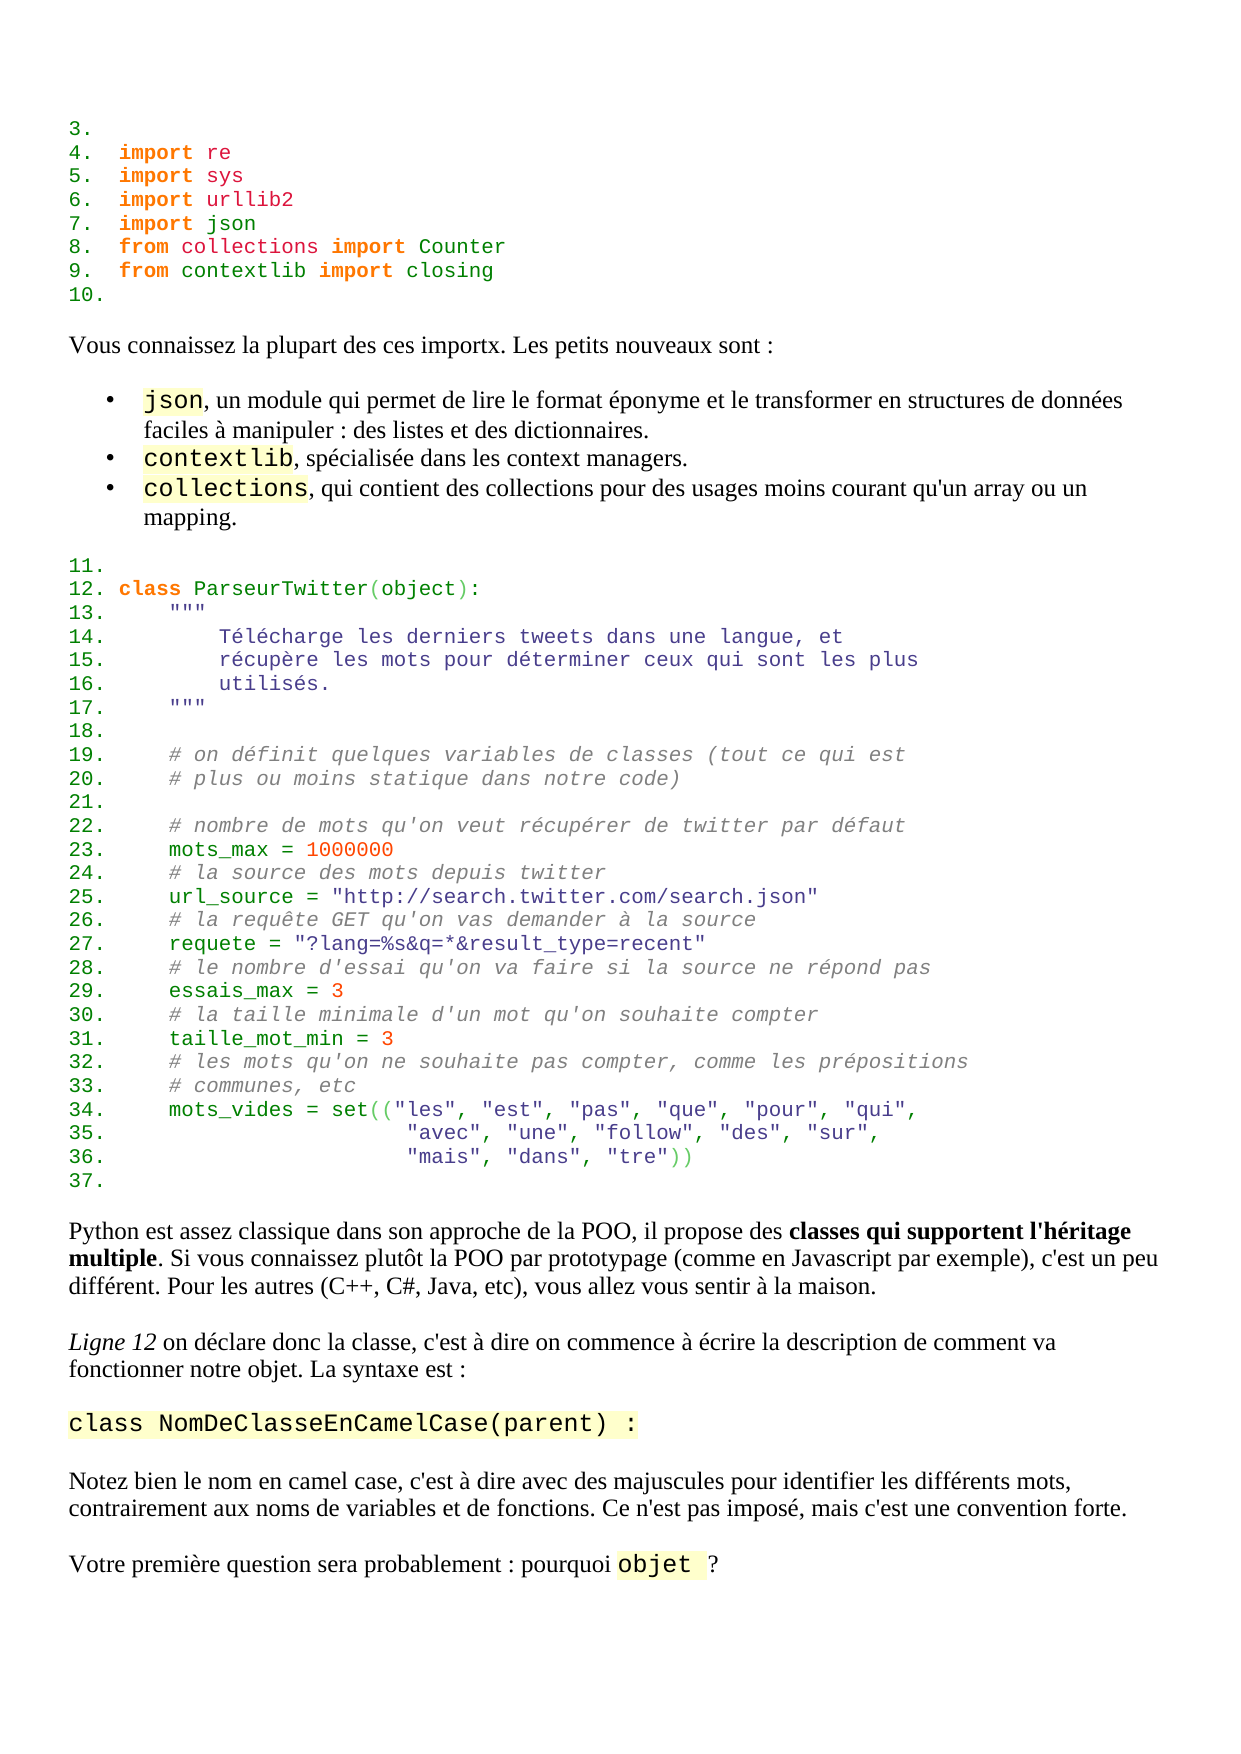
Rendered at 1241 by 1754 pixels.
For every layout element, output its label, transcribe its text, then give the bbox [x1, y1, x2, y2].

list url_source = "http://search.twitter.com/search.json" [68, 886, 1177, 909]
list taille_mot_min = 3 [68, 1028, 1177, 1051]
list import urllib2 [68, 189, 1177, 213]
list import sys [68, 165, 1177, 189]
text Vous connaissez la plupart des ces importx. Les petits nouveaux sont : [68, 331, 1177, 359]
list # plus ou moins statique dans notre code) [68, 768, 1177, 791]
list import json [68, 213, 1177, 236]
list # communes, etc [68, 1075, 1177, 1099]
list from contextlib import closing [68, 260, 1177, 284]
list from collections import Counter [68, 236, 1177, 260]
list # le nombre d'essai qu'on va faire si la source ne répond pas [68, 957, 1177, 980]
list class ParseurTwitter(object): [68, 578, 1177, 602]
list essais_max = 3 [68, 980, 1177, 1004]
list # la source des mots depuis twitter [68, 862, 1177, 886]
list # les mots qu'on ne souhaite pas compter, comme les prépositions [68, 1051, 1177, 1075]
text class NomDeClasseEnCamelCase(parent) : [638, 1411, 1177, 1439]
list # la taille minimale d'un mot qu'on souhaite compter [68, 1004, 1177, 1028]
text Notez bien le nom en camel case, c'est à dire avec des majuscules pour identifier les différents mots, contrairement aux noms de variables et de fonctions. Ce n'est pas imposé, mais c'est une convention forte. [68, 1467, 1177, 1522]
list mots_vides = set(("les", "est", "pas", "que", "pour", "qui", [68, 1099, 1177, 1122]
list "avec", "une", "follow", "des", "sur", [68, 1122, 1177, 1146]
text Votre première question sera probablement : pourquoi objet ? [68, 1550, 1177, 1580]
list json, un module qui permet de lire le format éponyme et le transformer en structures de données faciles à manipuler : des listes et des dictionnaires. [106, 386, 1177, 444]
list """ [68, 697, 1177, 720]
list utilisés. [68, 673, 1177, 697]
list contextlib, spécialisée dans les context managers. [106, 444, 1177, 474]
text Ligne 12 on déclare donc la classe, c'est à dire on commence à écrire la description de comment va fonctionner notre objet. La syntaxe est : [68, 1328, 1177, 1383]
list requete = "?lang=%s&q=*&result_type=recent" [68, 933, 1177, 957]
text Python est assez classique dans son approche de la POO, il propose des classes qui supportent l'héritage multiple. Si vous connaissez plutôt la POO par prototypage (comme en Javascript par exemple), c'est un peu différent. Pour les autres (C++, C#, Java, etc), vous allez vous sentir à la maison. [68, 1217, 1177, 1300]
list collections, qui contient des collections pour des usages moins courant qu'un array ou un mapping. [106, 474, 1177, 531]
list "mais", "dans", "tre")) [68, 1146, 1177, 1169]
list # la requête GET qu'on vas demander à la source [68, 909, 1177, 933]
list import re [68, 142, 1177, 165]
list Télécharge les derniers tweets dans une langue, et [68, 626, 1177, 649]
list """ [68, 602, 1177, 626]
list mots_max = 1000000 [68, 838, 1177, 862]
list # on définit quelques variables de classes (tout ce qui est [68, 744, 1177, 768]
list récupère les mots pour déterminer ceux qui sont les plus [68, 649, 1177, 673]
list # nombre de mots qu'on veut récupérer de twitter par défaut [68, 815, 1177, 838]
